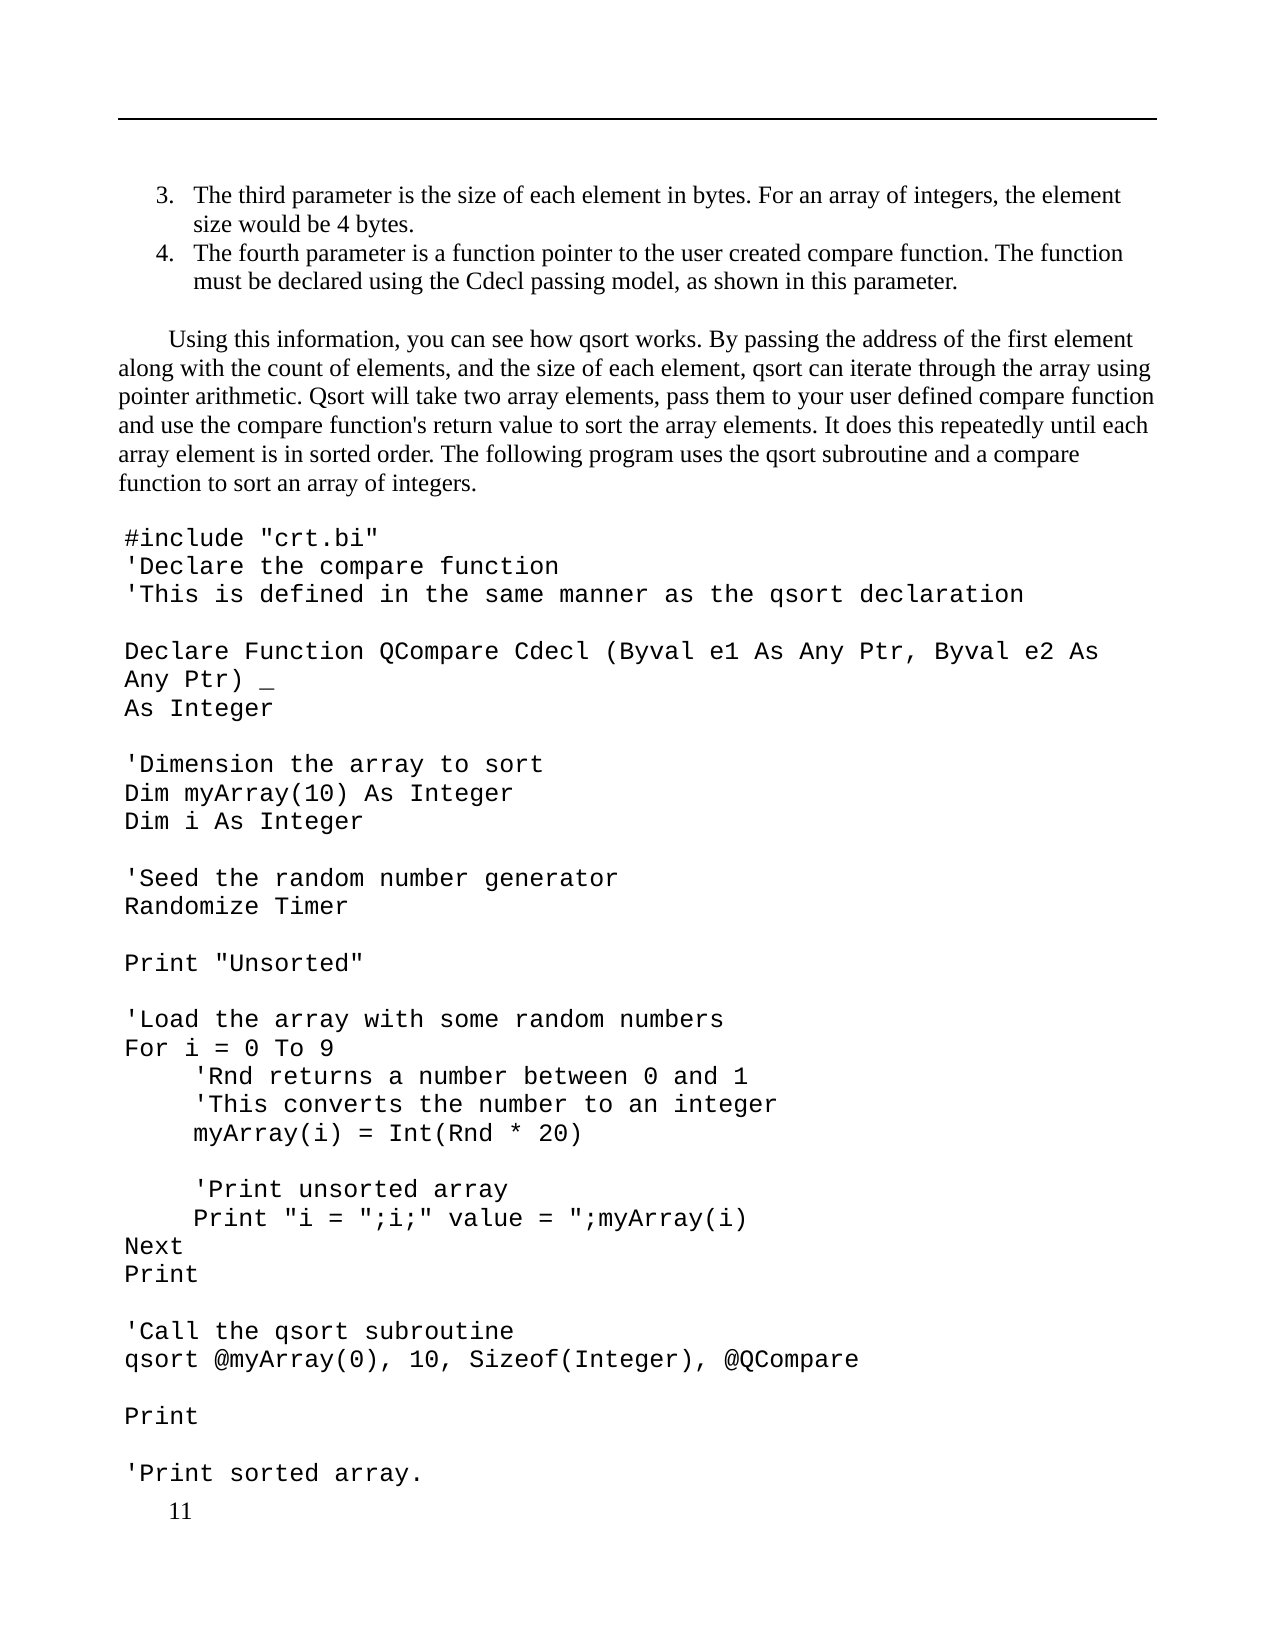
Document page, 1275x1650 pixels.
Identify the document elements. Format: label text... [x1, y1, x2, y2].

text Declare Function QCompare Cdecl (Byval e1 As Any Ptr, Byval e2 As Any Ptr) _ [118, 638, 1157, 695]
text qsort @myArray(0), 10, Sizeof(Integer), @QCompare [118, 1347, 1157, 1375]
text Print "Unsorted" [118, 950, 1157, 978]
text Randomize Timer [118, 893, 1157, 922]
text 'Call the qsort subroutine [118, 1318, 1157, 1347]
text Using this information, you can see how qsort works. By passing the address of the first element along with the count of elements, and the size of each element, qsort can iterate through the array using pointer arithmetic. Qsort will take two array elements, pass them to your user defined compare function and use the compare function's return value to sort the array elements. It does this repeatedly until each array element is in sorted order. The following program uses the qsort subroutine and a compare function to sort an array of integers. [118, 324, 1157, 496]
text 'This is defined in the same manner as the qsort declaration [118, 582, 1157, 610]
text For i = 0 To 9 [118, 1035, 1157, 1063]
text 'Rnd returns a number between 0 and 1 [118, 1063, 1157, 1092]
text 'This converts the number to an integer [118, 1092, 1157, 1120]
text #include "crt.bi" [118, 525, 1157, 553]
text 'Print unsorted array [118, 1177, 1157, 1205]
text 'Declare the compare function [118, 553, 1157, 582]
text Print "i = ";i;" value = ";myArray(i) [118, 1205, 1157, 1233]
text Next [118, 1233, 1157, 1262]
text 'Print sorted array. [118, 1460, 1157, 1488]
text 'Load the array with some random numbers [118, 1007, 1157, 1035]
text Dim myArray(10) As Integer [118, 780, 1157, 808]
text Dim i As Integer [118, 808, 1157, 837]
text Print [118, 1262, 1157, 1290]
text Print [118, 1403, 1157, 1432]
text As Integer [118, 695, 1157, 723]
text 'Dimension the array to sort [118, 752, 1157, 780]
list The third parameter is the size of each element in bytes. For an array of integers, the element size would be 4 bytes. [156, 180, 1157, 238]
text myArray(i) = Int(Rnd * 20) [118, 1120, 1157, 1148]
list The fourth parameter is a function pointer to the user created compare function. The function must be declared using the Cdecl passing model, as shown in this parameter. [156, 238, 1157, 295]
text 'Seed the random number generator [118, 865, 1157, 893]
